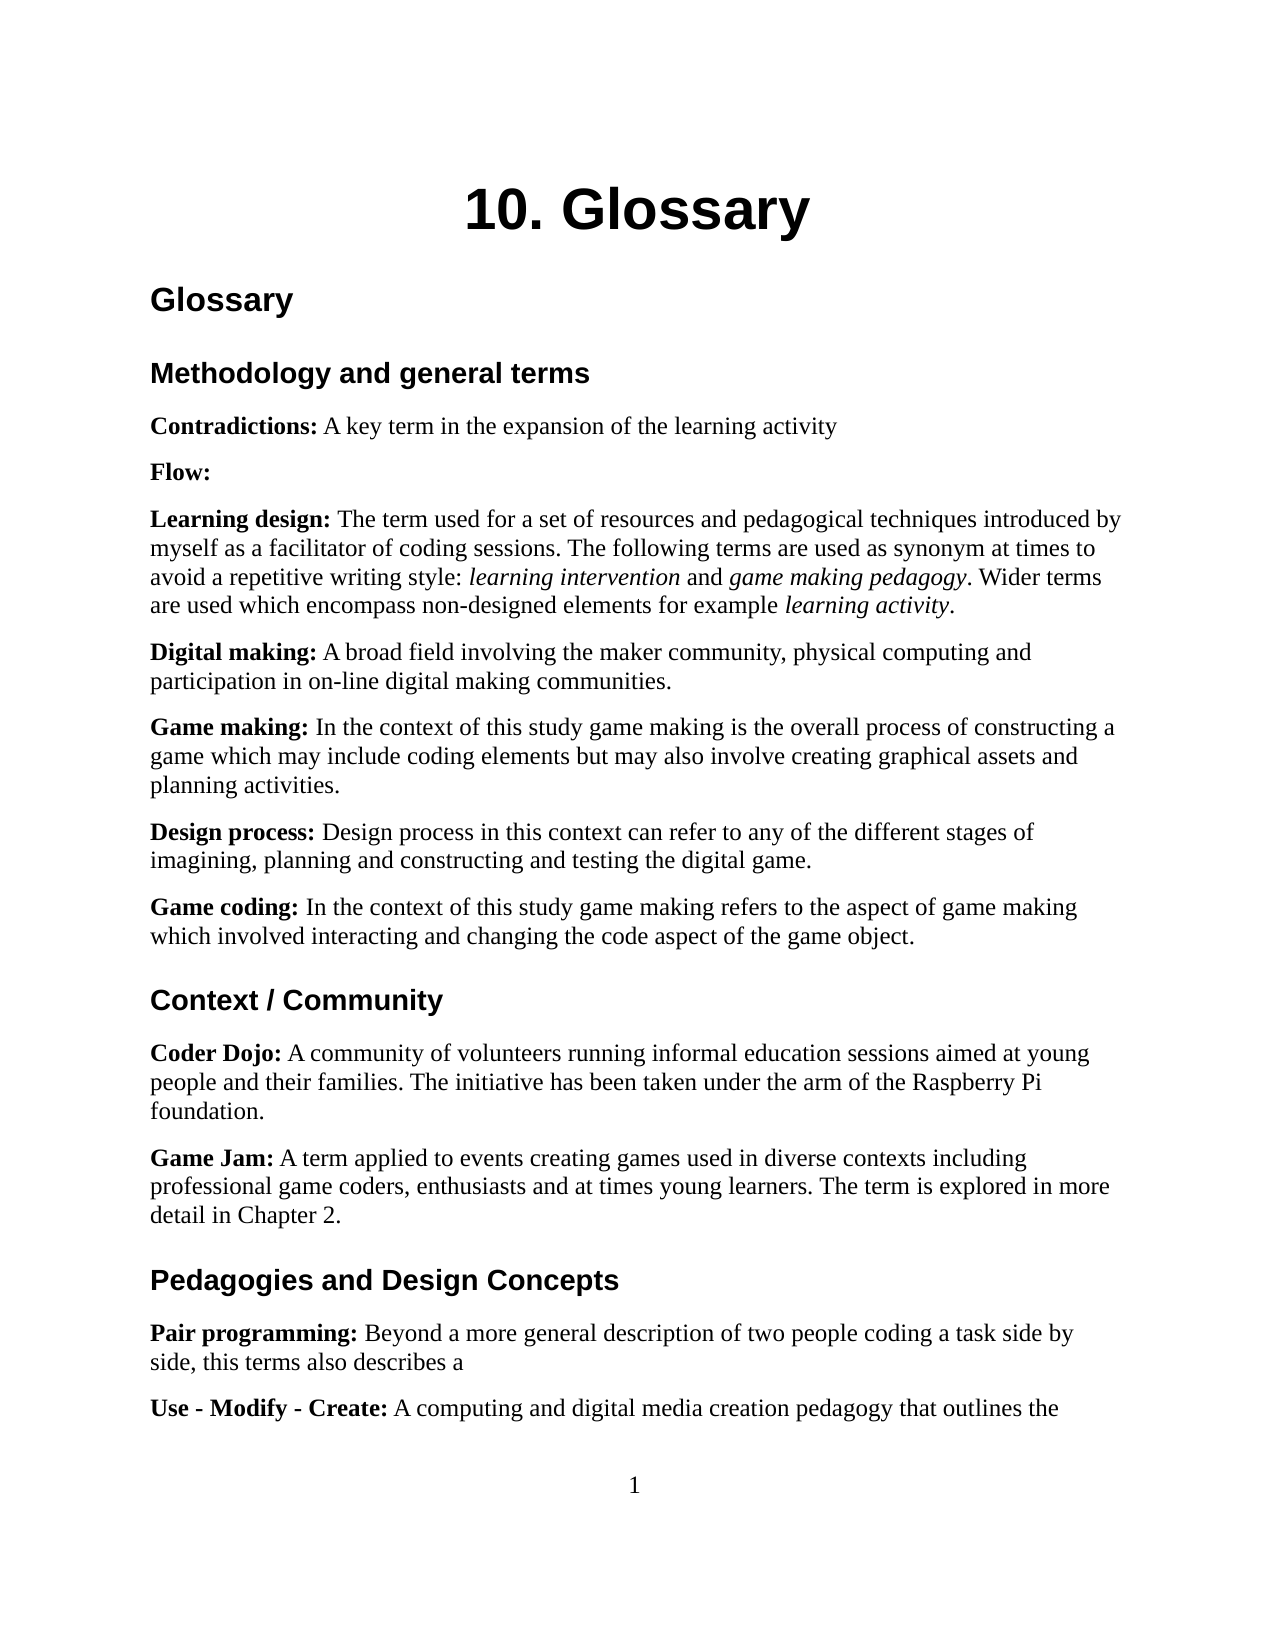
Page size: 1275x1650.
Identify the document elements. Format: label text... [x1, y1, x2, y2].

text Learning design: The term used for a set of resources and pedagogical techniques introduced by myself as a facilitator of coding sessions. The following terms are used as synonym at times to avoid a repetitive writing style: learning intervention and game making pedagogy. Wider terms are used which encompass non-designed elements for example learning activity. [150, 504, 1125, 619]
text Flow: [150, 457, 1125, 486]
text Digital making: A broad field involving the maker community, physical computing and participation in on-line digital making communities. [150, 637, 1125, 694]
subtitle Methodology and general terms [150, 356, 1125, 389]
subtitle Pedagogies and Design Concepts [150, 1263, 1125, 1296]
text Pair programming: Beyond a more general description of two people coding a task side by side, this terms also describes a [150, 1318, 1125, 1375]
subtitle Glossary [150, 279, 1125, 318]
text Use - Modify - Create: A computing and digital media creation pedagogy that outlines the [150, 1393, 1125, 1422]
text Contradictions: A key term in the expansion of the learning activity [150, 411, 1125, 439]
subtitle Context / Community [150, 983, 1125, 1017]
text Coder Dojo: A community of volunteers running informal education sessions aimed at young people and their families. The initiative has been taken under the arm of the Raspberry Pi foundation. [150, 1038, 1125, 1125]
text Game Jam: A term applied to events creating games used in diverse contexts including professional game coders, enthusiasts and at times young learners. The term is explored in more detail in Chapter 2. [150, 1143, 1125, 1229]
title 10. Glossary [150, 175, 1125, 242]
text Game coding: In the context of this study game making refers to the aspect of game making which involved interacting and changing the code aspect of the game object. [150, 892, 1125, 949]
text Game making: In the context of this study game making is the overall process of constructing a game which may include coding elements but may also involve creating graphical assets and planning activities. [150, 712, 1125, 799]
text Design process: Design process in this context can refer to any of the different stages of imagining, planning and constructing and testing the digital game. [150, 817, 1125, 874]
